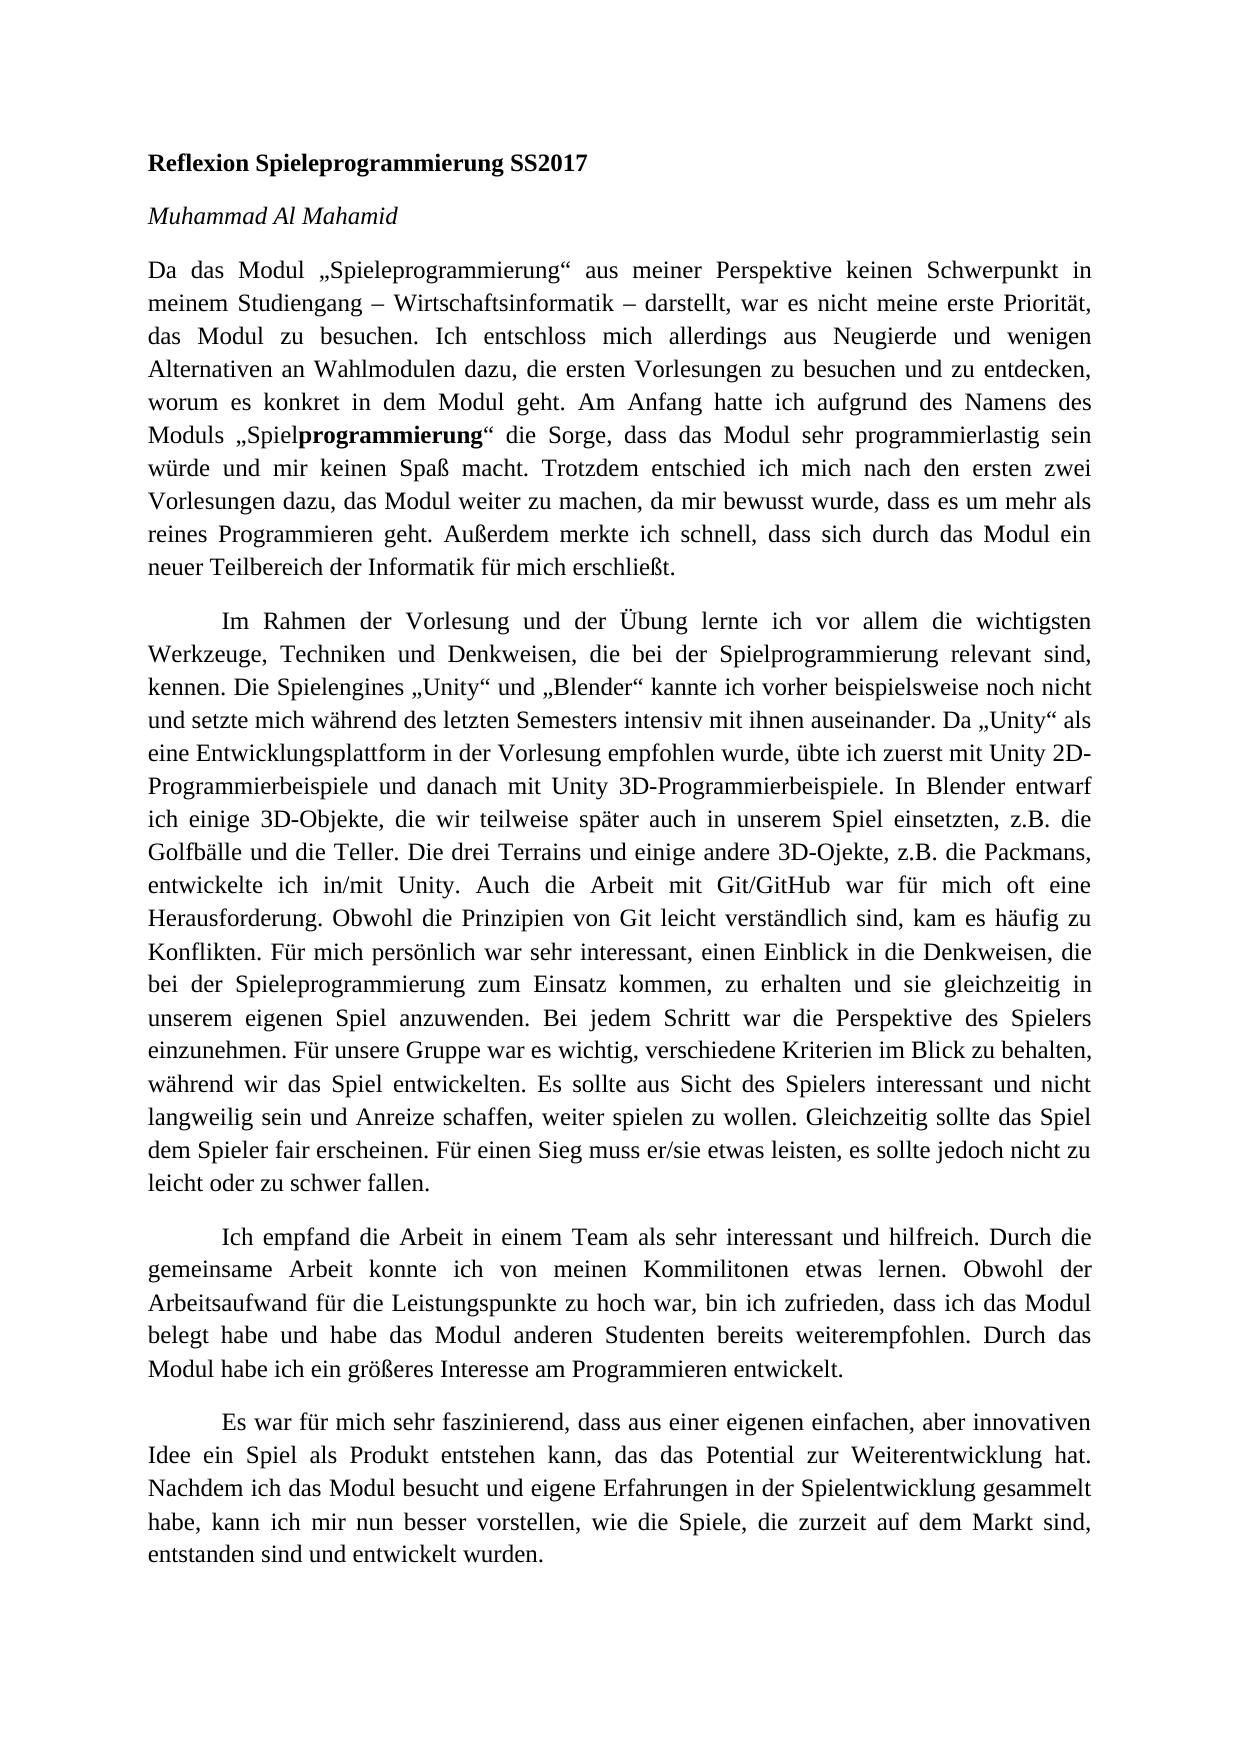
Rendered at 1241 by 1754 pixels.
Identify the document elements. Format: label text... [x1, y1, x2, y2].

text Ich empfand die Arbeit in einem Team als sehr interessant und hilfreich. Durch die gemeinsame Arbeit konnte ich von meinen Kommilitonen etwas lernen. Obwohl der Arbeitsaufwand für die Leistungspunkte zu hoch war, bin ich zufrieden, dass ich das Modul belegt habe und habe das Modul anderen Studenten bereits weiterempfohlen. Durch das Modul habe ich ein größeres Interesse am Programmieren entwickelt. [148, 1222, 1093, 1382]
text Reflexion Spieleprogrammierung SS2017 [148, 148, 1093, 176]
text Im Rahmen der Vorlesung und der Übung lernte ich vor allem die wichtigsten Werkzeuge, Techniken und Denkweisen, die bei der Spielprogrammierung relevant sind, kennen. Die Spielengines „Unity“ und „Blender“ kannte ich vorher beispielsweise noch nicht und setzte mich während des letzten Semesters intensiv mit ihnen auseinander. Da „Unity“ als eine Entwicklungsplattform in der Vorlesung empfohlen wurde, übte ich zuerst mit Unity 2D-Programmierbeispiele und danach mit Unity 3D-Programmierbeispiele. In Blender entwarf ich einige 3D-Objekte, die wir teilweise später auch in unserem Spiel einsetzten, z.B. die Golfbälle und die Teller. Die drei Terrains und einige andere 3D-Ojekte, z.B. die Packmans, entwickelte ich in/mit Unity. Auch die Arbeit mit Git/GitHub war für mich oft eine Herausforderung. Obwohl die Prinzipien von Git leicht verständlich sind, kam es häufig zu Konflikten. Für mich persönlich war sehr interessant, einen Einblick in die Denkweisen, die bei der Spieleprogrammierung zum Einsatz kommen, zu erhalten und sie gleichzeitig in unserem eigenen Spiel anzuwenden. Bei jedem Schritt war die Perspektive des Spielers einzunehmen. Für unsere Gruppe war es wichtig, verschiedene Kriterien im Blick zu behalten, während wir das Spiel entwickelten. Es sollte aus Sicht des Spielers interessant und nicht langweilig sein und Anreize schaffen, weiter spielen zu wollen. Gleichzeitig sollte das Spiel dem Spieler fair erscheinen. Für einen Sieg muss er/sie etwas leisten, es sollte jedoch nicht zu leicht oder zu schwer fallen. [148, 606, 1093, 1196]
text Da das Modul „Spieleprogrammierung“ aus meiner Perspektive keinen Schwerpunkt in meinem Studiengang – Wirtschaftsinformatik – darstellt, war es nicht meine erste Priorität, das Modul zu besuchen. Ich entschloss mich allerdings aus Neugierde und wenigen Alternativen an Wahlmodulen dazu, die ersten Vorlesungen zu besuchen und zu entdecken, worum es konkret in dem Modul geht. Am Anfang hatte ich aufgrund des Namens des Moduls „Spielprogrammierung“ die Sorge, dass das Modul sehr programmierlastig sein würde und mir keinen Spaß macht. Trotzdem entschied ich mich nach den ersten zwei Vorlesungen dazu, das Modul weiter zu machen, da mir bewusst wurde, dass es um mehr als reines Programmieren geht. Außerdem merkte ich schnell, dass sich durch das Modul ein neuer Teilbereich der Informatik für mich erschließt. [148, 255, 1093, 581]
text Es war für mich sehr faszinierend, dass aus einer eigenen einfachen, aber innovativen Idee ein Spiel als Produkt entstehen kann, das das Potential zur Weiterentwicklung hat. Nachdem ich das Modul besucht und eigene Erfahrungen in der Spielentwicklung gesammelt habe, kann ich mir nun besser vorstellen, wie die Spiele, die zurzeit auf dem Markt sind, entstanden sind und entwickelt wurden. [148, 1407, 1093, 1568]
text Muhammad Al Mahamid [148, 201, 1093, 230]
